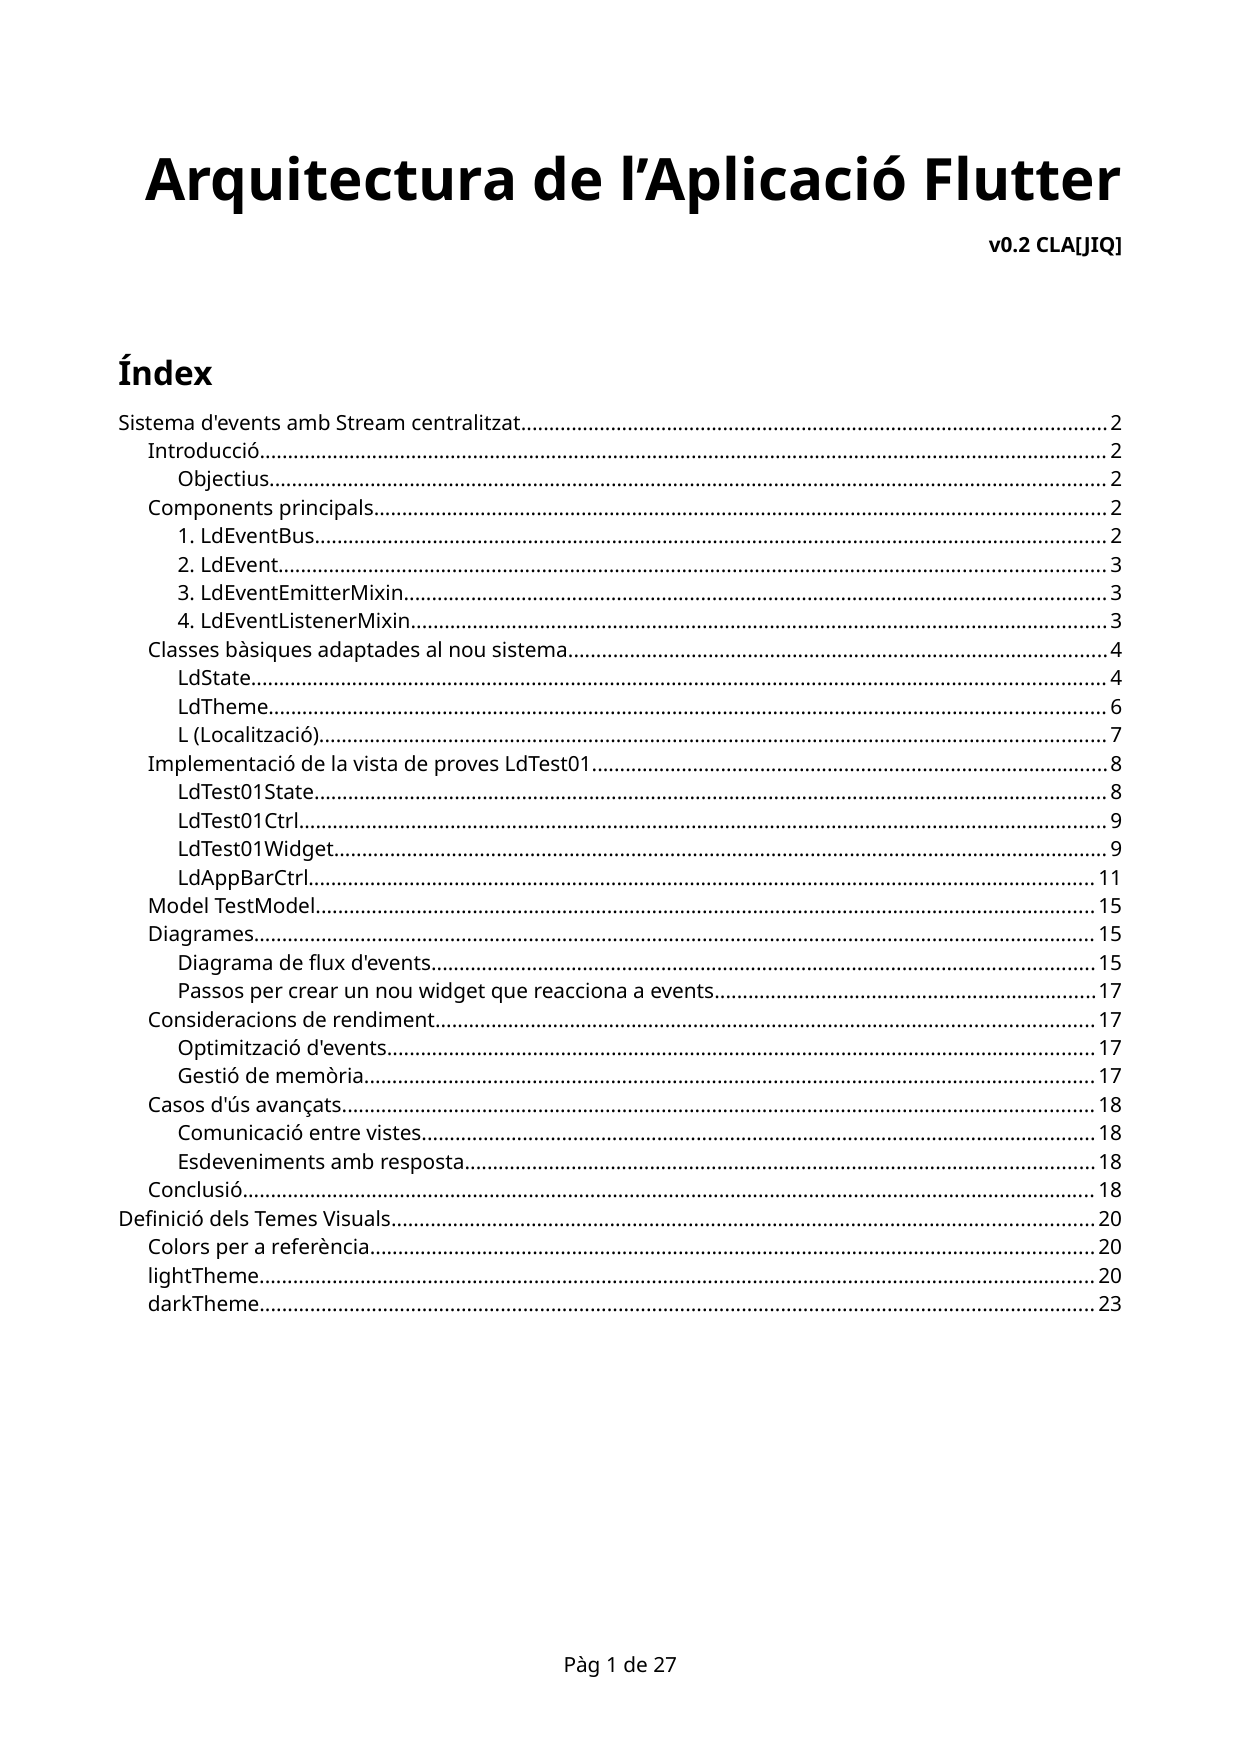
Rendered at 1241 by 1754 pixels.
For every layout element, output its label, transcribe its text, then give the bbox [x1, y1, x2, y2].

text Colors per a referència 20 [148, 1232, 1122, 1261]
text Optimització d'events 17 [177, 1033, 1122, 1062]
text Definició dels Temes Visuals 20 [118, 1204, 1122, 1232]
text Passos per crear un nou widget que reacciona a events 17 [177, 976, 1122, 1005]
text Components principals 2 [148, 493, 1122, 521]
text darkTheme 23 [148, 1289, 1122, 1318]
text Esdeveniments amb resposta 18 [177, 1147, 1122, 1175]
text v0.2 CLA[JIQ] [118, 230, 1122, 259]
text 3. LdEventEmitterMixin 3 [177, 578, 1122, 607]
text L (Localització) 7 [177, 720, 1122, 749]
text Conclusió 18 [148, 1175, 1122, 1204]
text Diagrames 15 [148, 919, 1122, 948]
text 4. LdEventListenerMixin 3 [177, 607, 1122, 635]
text LdTest01Widget 9 [177, 834, 1122, 863]
text LdAppBarCtrl 11 [177, 863, 1122, 891]
text LdTheme 6 [177, 692, 1122, 720]
text Model TestModel 15 [148, 891, 1122, 919]
text Comunicació entre vistes 18 [177, 1118, 1122, 1147]
subtitle Índex [118, 350, 1122, 395]
text Classes bàsiques adaptades al nou sistema 4 [148, 635, 1122, 663]
text LdTest01State 8 [177, 777, 1122, 806]
text Diagrama de flux d'events 15 [177, 948, 1122, 976]
text Gestió de memòria 17 [177, 1062, 1122, 1090]
title Arquitectura de l’Aplicació Flutter [118, 138, 1122, 218]
text Objectius 2 [177, 464, 1122, 493]
text Consideracions de rendiment 17 [148, 1005, 1122, 1033]
text 1. LdEventBus 2 [177, 521, 1122, 550]
text Casos d'ús avançats 18 [148, 1090, 1122, 1118]
text Sistema d'events amb Stream centralitzat 2 [118, 408, 1122, 436]
text LdState 4 [177, 663, 1122, 692]
text lightTheme 20 [148, 1261, 1122, 1289]
text 2. LdEvent 3 [177, 550, 1122, 578]
text Introducció 2 [148, 436, 1122, 464]
text LdTest01Ctrl 9 [177, 806, 1122, 834]
text Implementació de la vista de proves LdTest01 8 [148, 749, 1122, 777]
